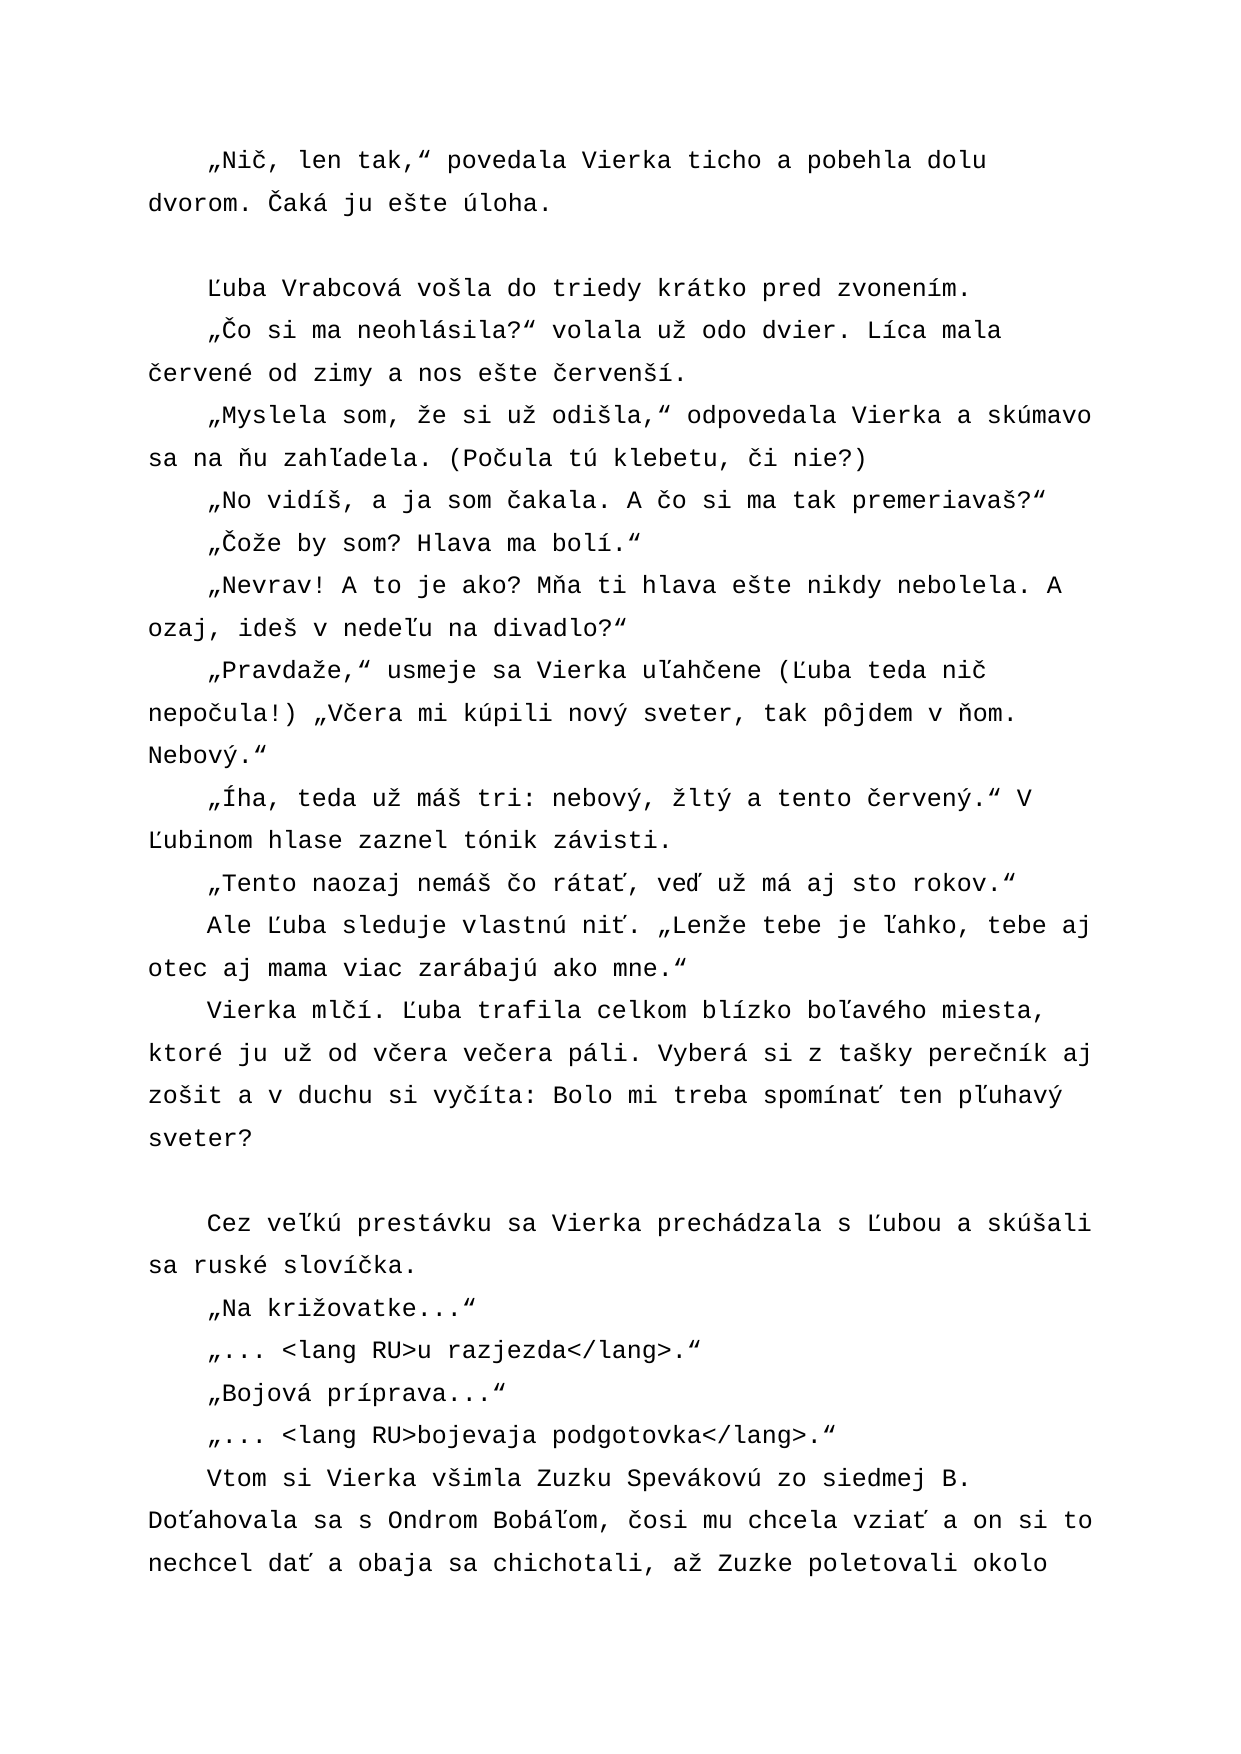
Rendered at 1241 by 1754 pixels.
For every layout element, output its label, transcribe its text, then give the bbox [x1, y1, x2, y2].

text „Myslela som, že si už odišla,“ odpovedala Vierka a skúmavo sa na ňu zahľadela. (Počula tú klebetu, či nie?) [148, 403, 1093, 473]
text Vtom si Vierka všimla Zuzku Spevákovú zo siedmej B. Doťahovala sa s Ondrom Bobáľom, čosi mu chcela vziať a on si to nechcel dať a obaja sa chichotali, až Zuzke poletovali okolo [148, 1465, 1093, 1578]
text Ale Ľuba sleduje vlastnú niť. „Lenže tebe je ľahko, tebe aj otec aj mama viac zarábajú ako mne.“ [148, 913, 1093, 983]
text „Čože by som? Hlava ma bolí.“ [148, 530, 1093, 558]
text „Tento naozaj nemáš čo rátať, veď už má aj sto rokov.“ [148, 870, 1093, 898]
text „Bojová príprava...“ [148, 1380, 1093, 1408]
text „Na križovatke...“ [148, 1295, 1093, 1323]
text Ľuba Vrabcová vošla do triedy krátko pred zvonením. [148, 275, 1093, 303]
text „Nevrav! A to je ako? Mňa ti hlava ešte nikdy nebolela. A ozaj, ideš v nedeľu na divadlo?“ [148, 573, 1093, 643]
text Vierka mlčí. Ľuba trafila celkom blízko boľavého miesta, ktoré ju už od včera večera páli. Vyberá si z tašky perečník aj zošit a v duchu si vyčíta: Bolo mi treba spomínať ten pľuhavý sveter? [148, 998, 1093, 1153]
text „Pravdaže,“ usmeje sa Vierka uľahčene (Ľuba teda nič nepočula!) „Včera mi kúpili nový sveter, tak pôjdem v ňom. Nebový.“ [148, 658, 1093, 771]
text „No vidíš, a ja som čakala. A čo si ma tak premeriavaš?“ [148, 488, 1093, 516]
text „... <lang RU>u razjezda</lang>.“ [148, 1338, 1093, 1366]
text Cez veľkú prestávku sa Vierka prechádzala s Ľubou a skúšali sa ruské slovíčka. [148, 1210, 1093, 1281]
text „Nič, len tak,“ povedala Vierka ticho a pobehla dolu dvorom. Čaká ju ešte úloha. [148, 148, 1093, 218]
text „Čo si ma neohlásila?“ volala už odo dvier. Líca mala červené od zimy a nos ešte červenší. [148, 318, 1093, 388]
text „Íha, teda už máš tri: nebový, žltý a tento červený.“ V Ľubinom hlase zaznel tónik závisti. [148, 785, 1093, 856]
text „... <lang RU>bojevaja podgotovka</lang>.“ [148, 1423, 1093, 1451]
